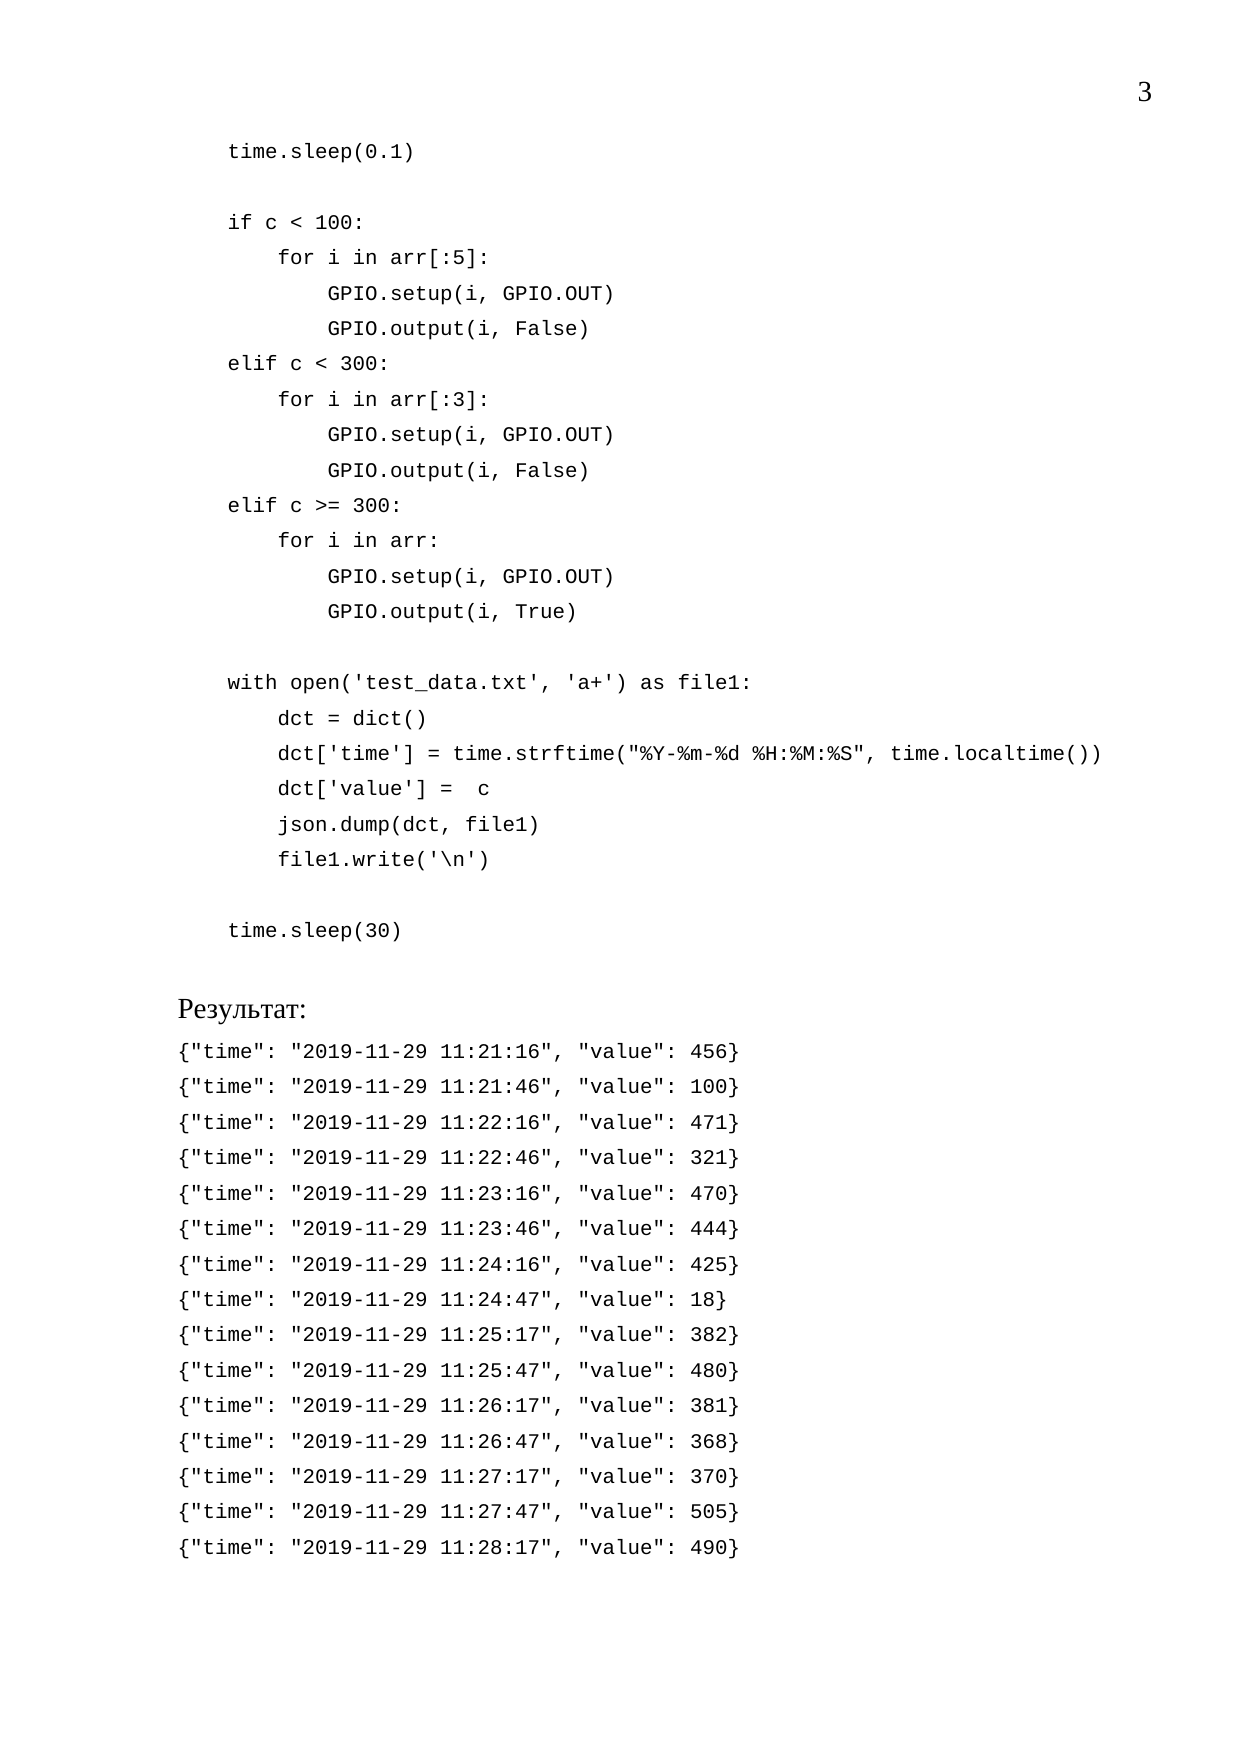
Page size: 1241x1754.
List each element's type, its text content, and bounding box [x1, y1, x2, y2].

text if c < 100: [177, 212, 1152, 235]
text GPIO.setup(i, GPIO.OUT) [177, 566, 1152, 589]
text {"time": "2019-11-29 11:26:47", "value": 368} [177, 1431, 1152, 1454]
text time.sleep(0.1) [177, 141, 1152, 164]
text {"time": "2019-11-29 11:26:17", "value": 381} [177, 1395, 1152, 1419]
text GPIO.output(i, True) [177, 601, 1152, 625]
text dct['value'] = c [177, 778, 1152, 802]
text {"time": "2019-11-29 11:28:17", "value": 490} [177, 1537, 1152, 1561]
text {"time": "2019-11-29 11:24:16", "value": 425} [177, 1254, 1152, 1277]
text GPIO.setup(i, GPIO.OUT) [177, 424, 1152, 448]
text {"time": "2019-11-29 11:27:47", "value": 505} [177, 1502, 1152, 1525]
text for i in arr: [177, 530, 1152, 554]
text for i in arr[:5]: [177, 247, 1152, 271]
text {"time": "2019-11-29 11:25:47", "value": 480} [177, 1360, 1152, 1383]
text {"time": "2019-11-29 11:21:16", "value": 456} [177, 1041, 1152, 1065]
text elif c >= 300: [177, 495, 1152, 519]
text dct = dict() [177, 707, 1152, 731]
text file1.write('\n') [177, 849, 1152, 873]
text json.dump(dct, file1) [177, 814, 1152, 837]
text {"time": "2019-11-29 11:23:16", "value": 470} [177, 1183, 1152, 1206]
text GPIO.setup(i, GPIO.OUT) [177, 282, 1152, 306]
text {"time": "2019-11-29 11:22:16", "value": 471} [177, 1112, 1152, 1136]
text {"time": "2019-11-29 11:21:46", "value": 100} [177, 1077, 1152, 1100]
text dct['time'] = time.strftime("%Y-%m-%d %H:%M:%S", time.localtime()) [177, 743, 1152, 767]
text elif c < 300: [177, 353, 1152, 377]
text time.sleep(30) [177, 920, 1152, 944]
text {"time": "2019-11-29 11:27:17", "value": 370} [177, 1466, 1152, 1490]
text {"time": "2019-11-29 11:22:46", "value": 321} [177, 1147, 1152, 1171]
text GPIO.output(i, False) [177, 318, 1152, 342]
text {"time": "2019-11-29 11:23:46", "value": 444} [177, 1218, 1152, 1242]
text Результат: [177, 991, 1152, 1024]
text GPIO.output(i, False) [177, 459, 1152, 483]
text {"time": "2019-11-29 11:25:17", "value": 382} [177, 1324, 1152, 1348]
text for i in arr[:3]: [177, 389, 1152, 412]
text with open('test_data.txt', 'a+') as file1: [177, 672, 1152, 696]
text {"time": "2019-11-29 11:24:47", "value": 18} [177, 1289, 1152, 1313]
